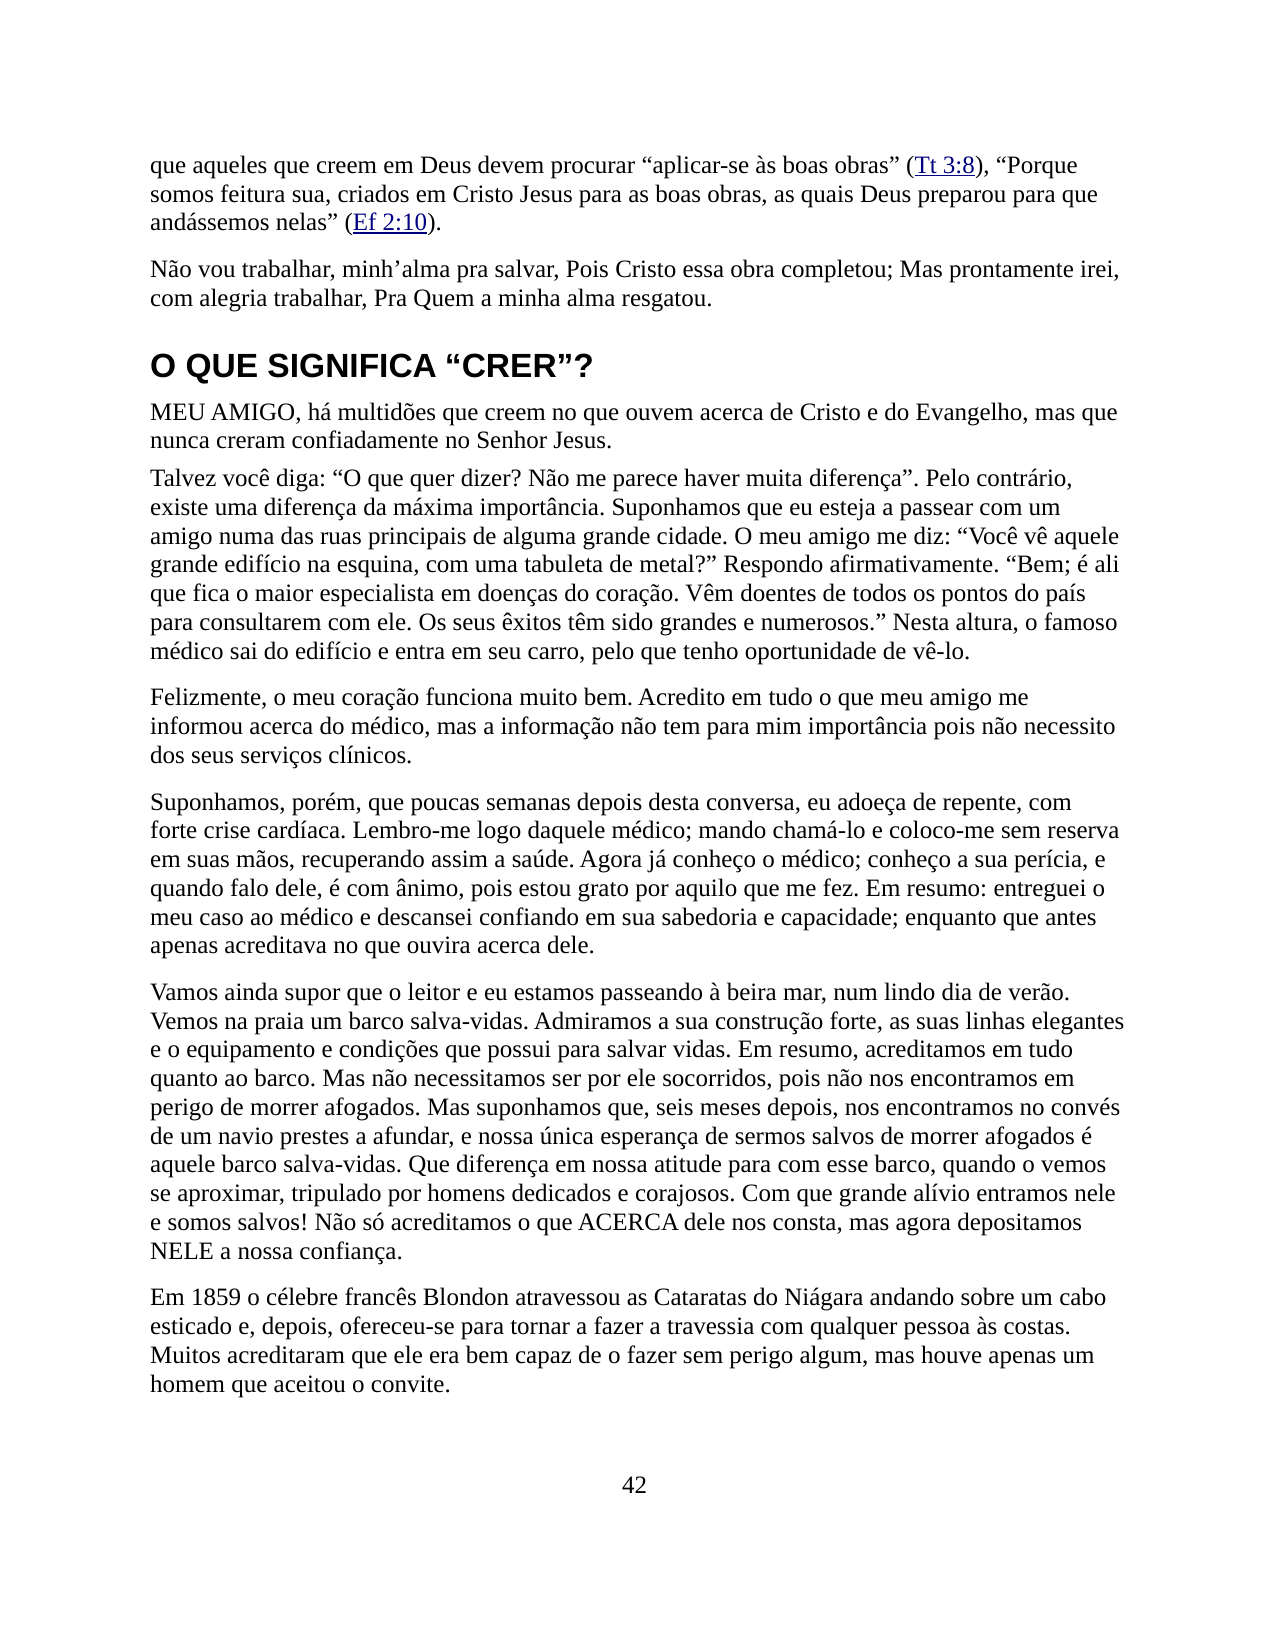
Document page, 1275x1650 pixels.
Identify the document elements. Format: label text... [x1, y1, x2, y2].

text Não vou trabalhar, minh’alma pra salvar, Pois Cristo essa obra completou; Mas prontamente irei, com alegria trabalhar, Pra Quem a minha alma resgatou. [150, 254, 1125, 312]
text Felizmente, o meu coração funciona muito bem. Acredito em tudo o que meu amigo me informou acerca do médico, mas a informação não tem para mim importância pois não necessito dos seus serviços clínicos. [150, 682, 1125, 769]
text Em 1859 o célebre francês Blondon atravessou as Cataratas do Niágara andando sobre um cabo esticado e, depois, ofereceu-se para tornar a fazer a travessia com qualquer pessoa às costas. Muitos acreditaram que ele era bem capaz de o fazer sem perigo algum, mas houve apenas um homem que aceitou o convite. [150, 1282, 1125, 1397]
text Vamos ainda supor que o leitor e eu estamos passeando à beira mar, num lindo dia de verão. Vemos na praia um barco salva-vidas. Admiramos a sua construção forte, as suas linhas elegantes e o equipamento e condições que possui para salvar vidas. Em resumo, acreditamos em tudo quanto ao barco. Mas não necessitamos ser por ele socorridos, pois não nos encontramos em perigo de morrer afogados. Mas suponhamos que, seis meses depois, nos encontramos no convés de um navio prestes a afundar, e nossa única esperança de sermos salvos de morrer afogados é aquele barco salva-vidas. Que diferença em nossa atitude para com esse barco, quando o vemos se aproximar, tripulado por homens dedicados e corajosos. Com que grande alívio entramos nele e somos salvos! Não só acreditamos o que ACERCA dele nos consta, mas agora depositamos NELE a nossa confiança. [150, 977, 1125, 1264]
subtitle O QUE SIGNIFICA “CRER”? [150, 346, 1125, 384]
text Suponhamos, porém, que poucas semanas depois desta conversa, eu adoeça de repente, com forte crise cardíaca. Lembro-me logo daquele médico; mando chamá-lo e coloco-me sem reserva em suas mãos, recuperando assim a saúde. Agora já conheço o médico; conheço a sua perícia, e quando falo dele, é com ânimo, pois estou grato por aquilo que me fez. Em resumo: entreguei o meu caso ao médico e descansei confiando em sua sabedoria e capacidade; enquanto que antes apenas acreditava no que ouvira acerca dele. [150, 787, 1125, 959]
text Talvez você diga: “O que quer dizer? Não me parece haver muita diferença”. Pelo contrário, existe uma diferença da máxima importância. Suponhamos que eu esteja a passear com um amigo numa das ruas principais de alguma grande cidade. O meu amigo me diz: “Você vê aquele grande edifício na esquina, com uma tabuleta de metal?” Respondo afirmativamente. “Bem; é ali que fica o maior especialista em doenças do coração. Vêm doentes de todos os pontos do país para consultarem com ele. Os seus êxitos têm sido grandes e numerosos.” Nesta altura, o famoso médico sai do edifício e entra em seu carro, pelo que tenho oportunidade de vê-lo. [150, 463, 1125, 664]
text que aqueles que creem em Deus devem procurar “aplicar-se às boas obras” (Tt 3:8), “Porque somos feitura sua, criados em Cristo Jesus para as boas obras, as quais Deus preparou para que andássemos nelas” (Ef 2:10). [150, 150, 1125, 236]
text MEU AMIGO, há multidões que creem no que ouvem acerca de Cristo e do Evangelho, mas que nunca creram confiadamente no Senhor Jesus. [150, 397, 1125, 454]
